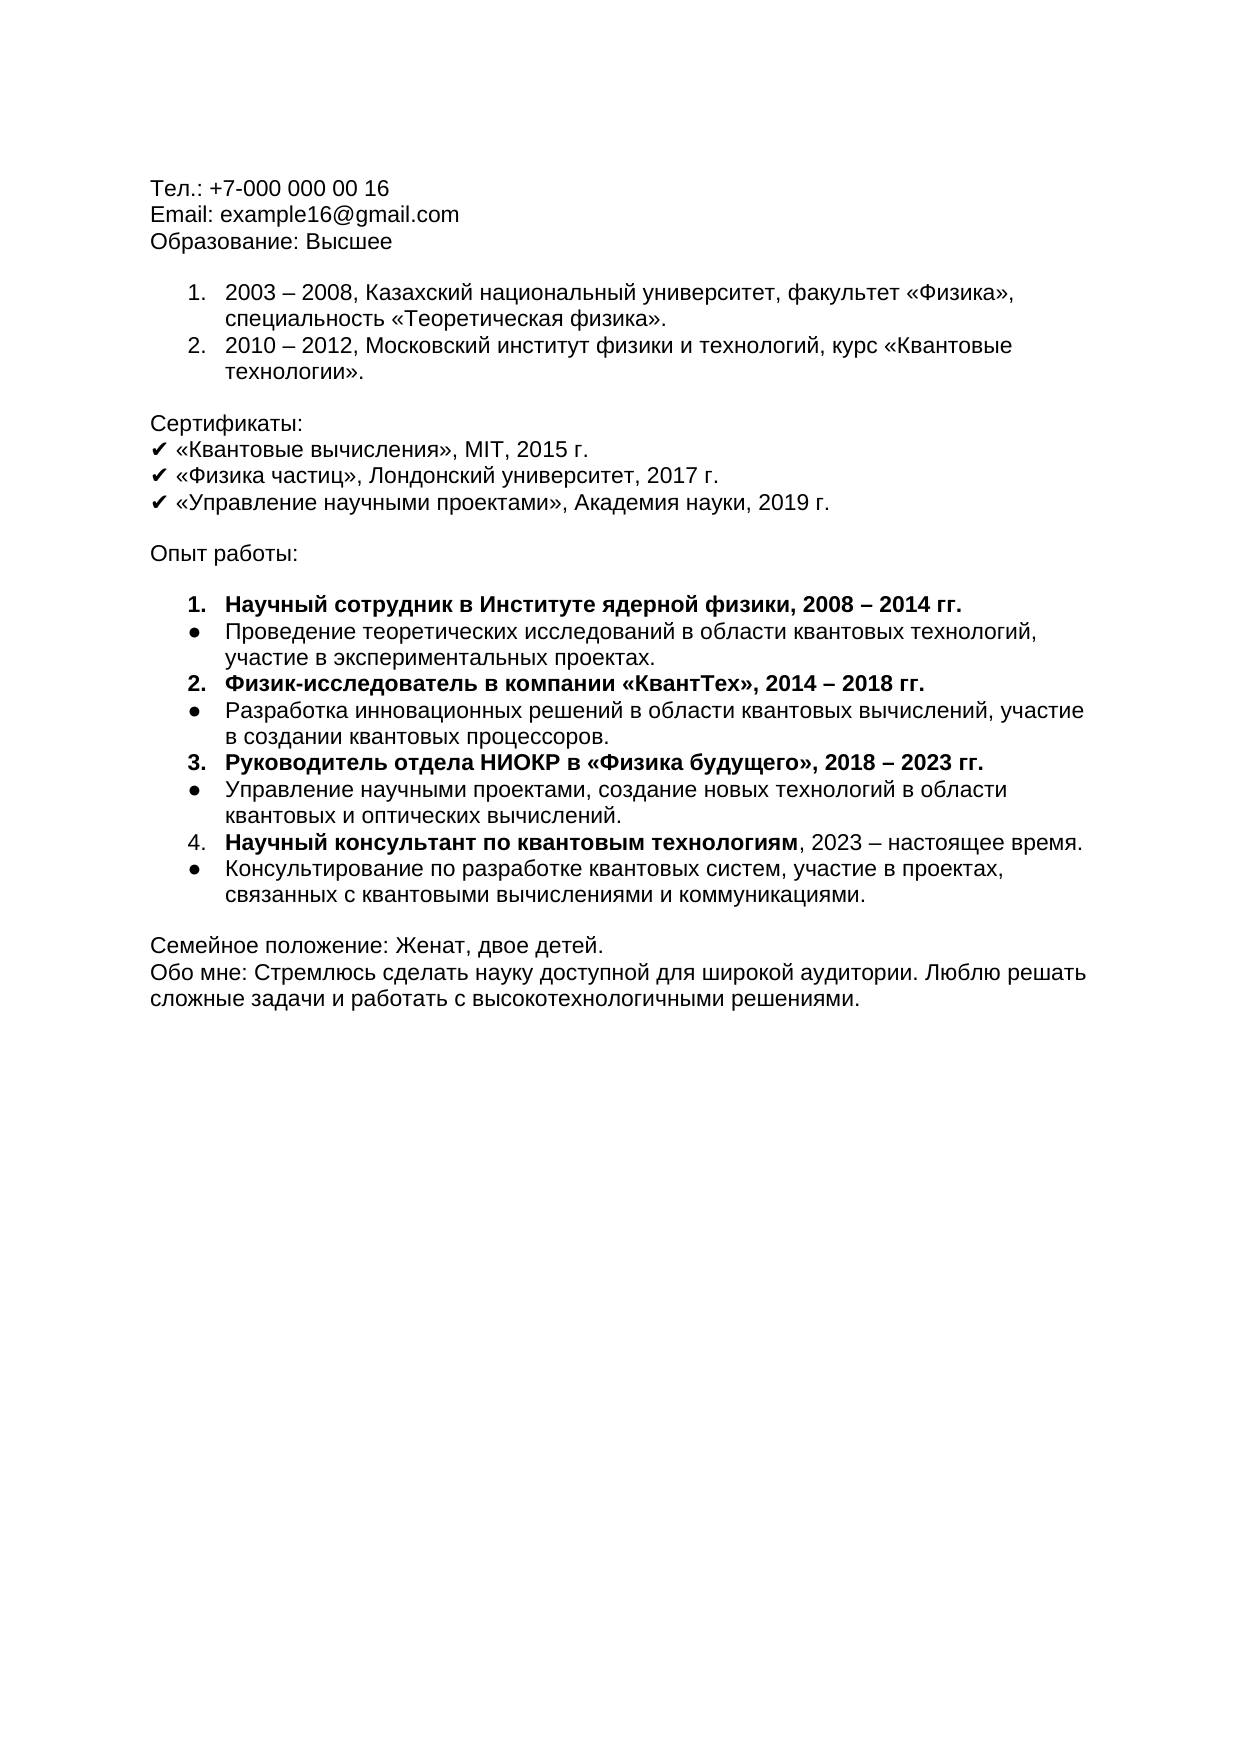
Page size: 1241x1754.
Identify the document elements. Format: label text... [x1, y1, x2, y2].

list 2003 – 2008, Казахский национальный университет, факультет «Физика», специальность «Теоретическая физика». [187, 279, 1090, 332]
list Консультирование по разработке квантовых систем, участие в проектах, связанных с квантовыми вычислениями и коммуникациями. [187, 855, 1090, 907]
list 2010 – 2012, Московский институт физики и технологий, курс «Квантовые технологии». [187, 332, 1090, 384]
text Опыт работы: [150, 540, 1090, 566]
list Руководитель отдела НИОКР в «Физика будущего», 2018 – 2023 гг. [187, 749, 1090, 776]
text Семейное положение: Женат, двое детей. Обо мне: Стремлюсь сделать науку доступной для широкой аудитории. Люблю решать сложные задачи и работать с высокотехнологичными решениями. [150, 932, 1090, 1012]
list Физик-исследователь в компании «КвантТех», 2014 – 2018 гг. [187, 670, 1090, 697]
text Тел.: +7-000 000 00 16 Email: example16@gmail.com Образование: Высшее [150, 175, 1090, 254]
list Разработка инновационных решений в области квантовых вычислений, участие в создании квантовых процессоров. [187, 697, 1090, 749]
list Научный консультант по квантовым технологиям, 2023 – настоящее время. [187, 828, 1090, 855]
list Научный сотрудник в Институте ядерной физики, 2008 – 2014 гг. [187, 591, 1090, 618]
list Управление научными проектами, создание новых технологий в области квантовых и оптических вычислений. [187, 776, 1090, 828]
text Сертификаты: ✔️ «Квантовые вычисления», MIT, 2015 г. ✔️ «Физика частиц», Лондонский университет, 2017 г. ✔️ «Управление научными проектами», Академия науки, 2019 г. [150, 409, 1090, 515]
list Проведение теоретических исследований в области квантовых технологий, участие в экспериментальных проектах. [187, 618, 1090, 670]
